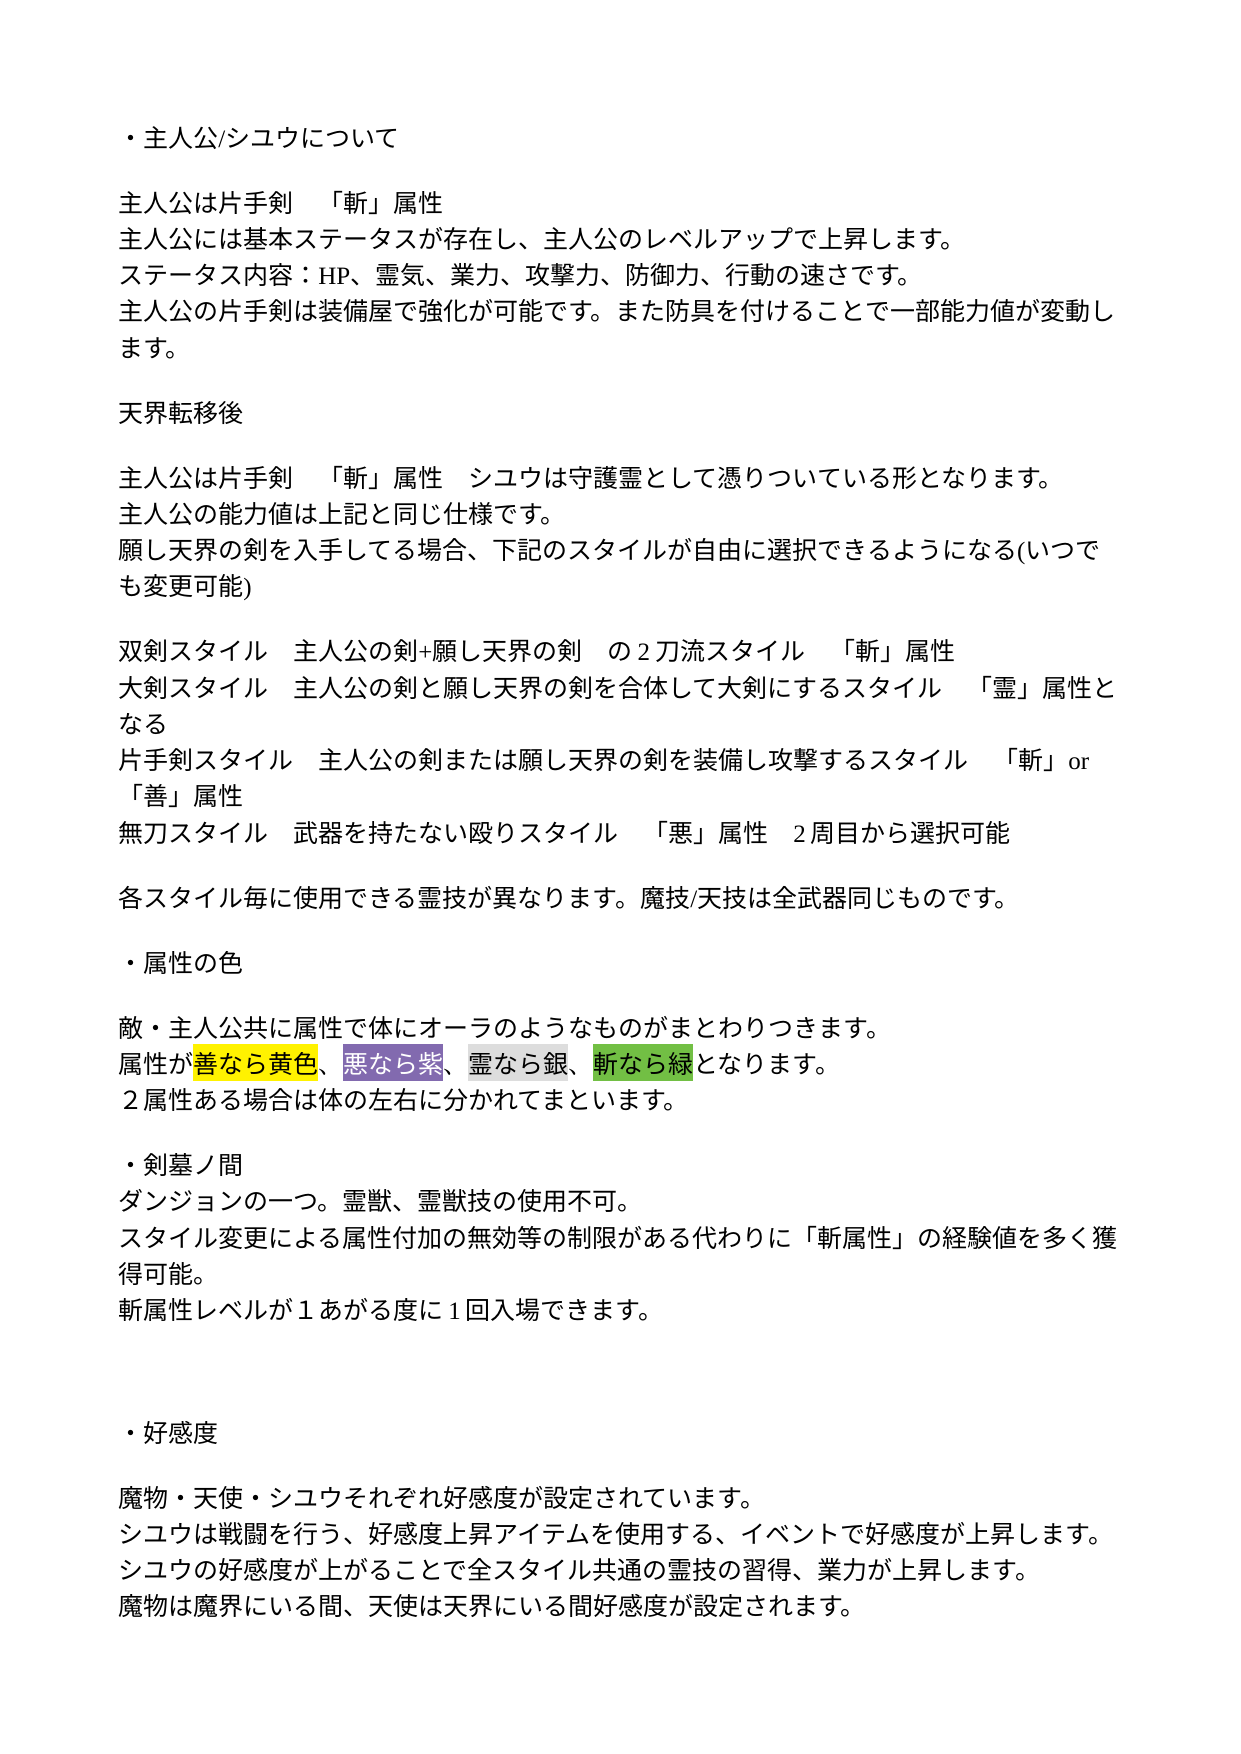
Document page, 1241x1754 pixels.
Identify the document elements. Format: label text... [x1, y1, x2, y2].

text ステータス内容：HP、霊気、業力、攻撃力、防御力、行動の速さです。 [118, 256, 1122, 292]
text ２属性ある場合は体の左右に分かれてまといます。 [118, 1081, 1122, 1117]
text シユウの好感度が上がることで全スタイル共通の霊技の習得、業力が上昇します。 [118, 1551, 1122, 1587]
text 主人公は片手剣 「斬」属性 [118, 183, 1122, 219]
text 無刀スタイル 武器を持たない殴りスタイル 「悪」属性 2周目から選択可能 [118, 813, 1122, 849]
text ダンジョンの一つ。霊獣、霊獣技の使用不可。 [118, 1182, 1122, 1218]
text 魔物は魔界にいる間、天使は天界にいる間好感度が設定されます。 [118, 1587, 1122, 1623]
text 魔物・天使・シユウそれぞれ好感度が設定されています。 [118, 1478, 1122, 1514]
text 双剣スタイル 主人公の剣+願し天界の剣 の2刀流スタイル 「斬」属性 [118, 632, 1122, 668]
text スタイル変更による属性付加の無効等の制限がある代わりに「斬属性」の経験値を多く獲得可能。 [118, 1218, 1122, 1291]
text 片手剣スタイル 主人公の剣または願し天界の剣を装備し攻撃するスタイル 「斬」or「善」属性 [118, 741, 1122, 813]
text シユウは戦闘を行う、好感度上昇アイテムを使用する、イベントで好感度が上昇します。 [118, 1514, 1122, 1551]
text 各スタイル毎に使用できる霊技が異なります。魔技/天技は全武器同じものです。 [118, 878, 1122, 914]
text ・剣墓ノ間 [118, 1146, 1122, 1182]
text 属性が善なら黄色、悪なら紫、霊なら銀、斬なら緑となります。 [118, 1044, 1122, 1081]
text 敵・主人公共に属性で体にオーラのようなものがまとわりつきます。 [118, 1008, 1122, 1044]
text 天界転移後 [118, 393, 1122, 429]
text 主人公の片手剣は装備屋で強化が可能です。また防具を付けることで一部能力値が変動します。 [118, 292, 1122, 364]
text 主人公には基本ステータスが存在し、主人公のレベルアップで上昇します。 [118, 219, 1122, 256]
text 主人公の能力値は上記と同じ仕様です。 [118, 494, 1122, 531]
text 大剣スタイル 主人公の剣と願し天界の剣を合体して大剣にするスタイル 「霊」属性となる [118, 668, 1122, 741]
text 願し天界の剣を入手してる場合、下記のスタイルが自由に選択できるようになる(いつでも変更可能) [118, 531, 1122, 603]
text ・主人公/シユウについて [118, 118, 1122, 154]
text 主人公は片手剣 「斬」属性 シユウは守護霊として憑りついている形となります。 [118, 458, 1122, 494]
text ・属性の色 [118, 943, 1122, 979]
text 斬属性レベルが１あがる度に1回入場できます。 [118, 1291, 1122, 1327]
text ・好感度 [118, 1413, 1122, 1449]
